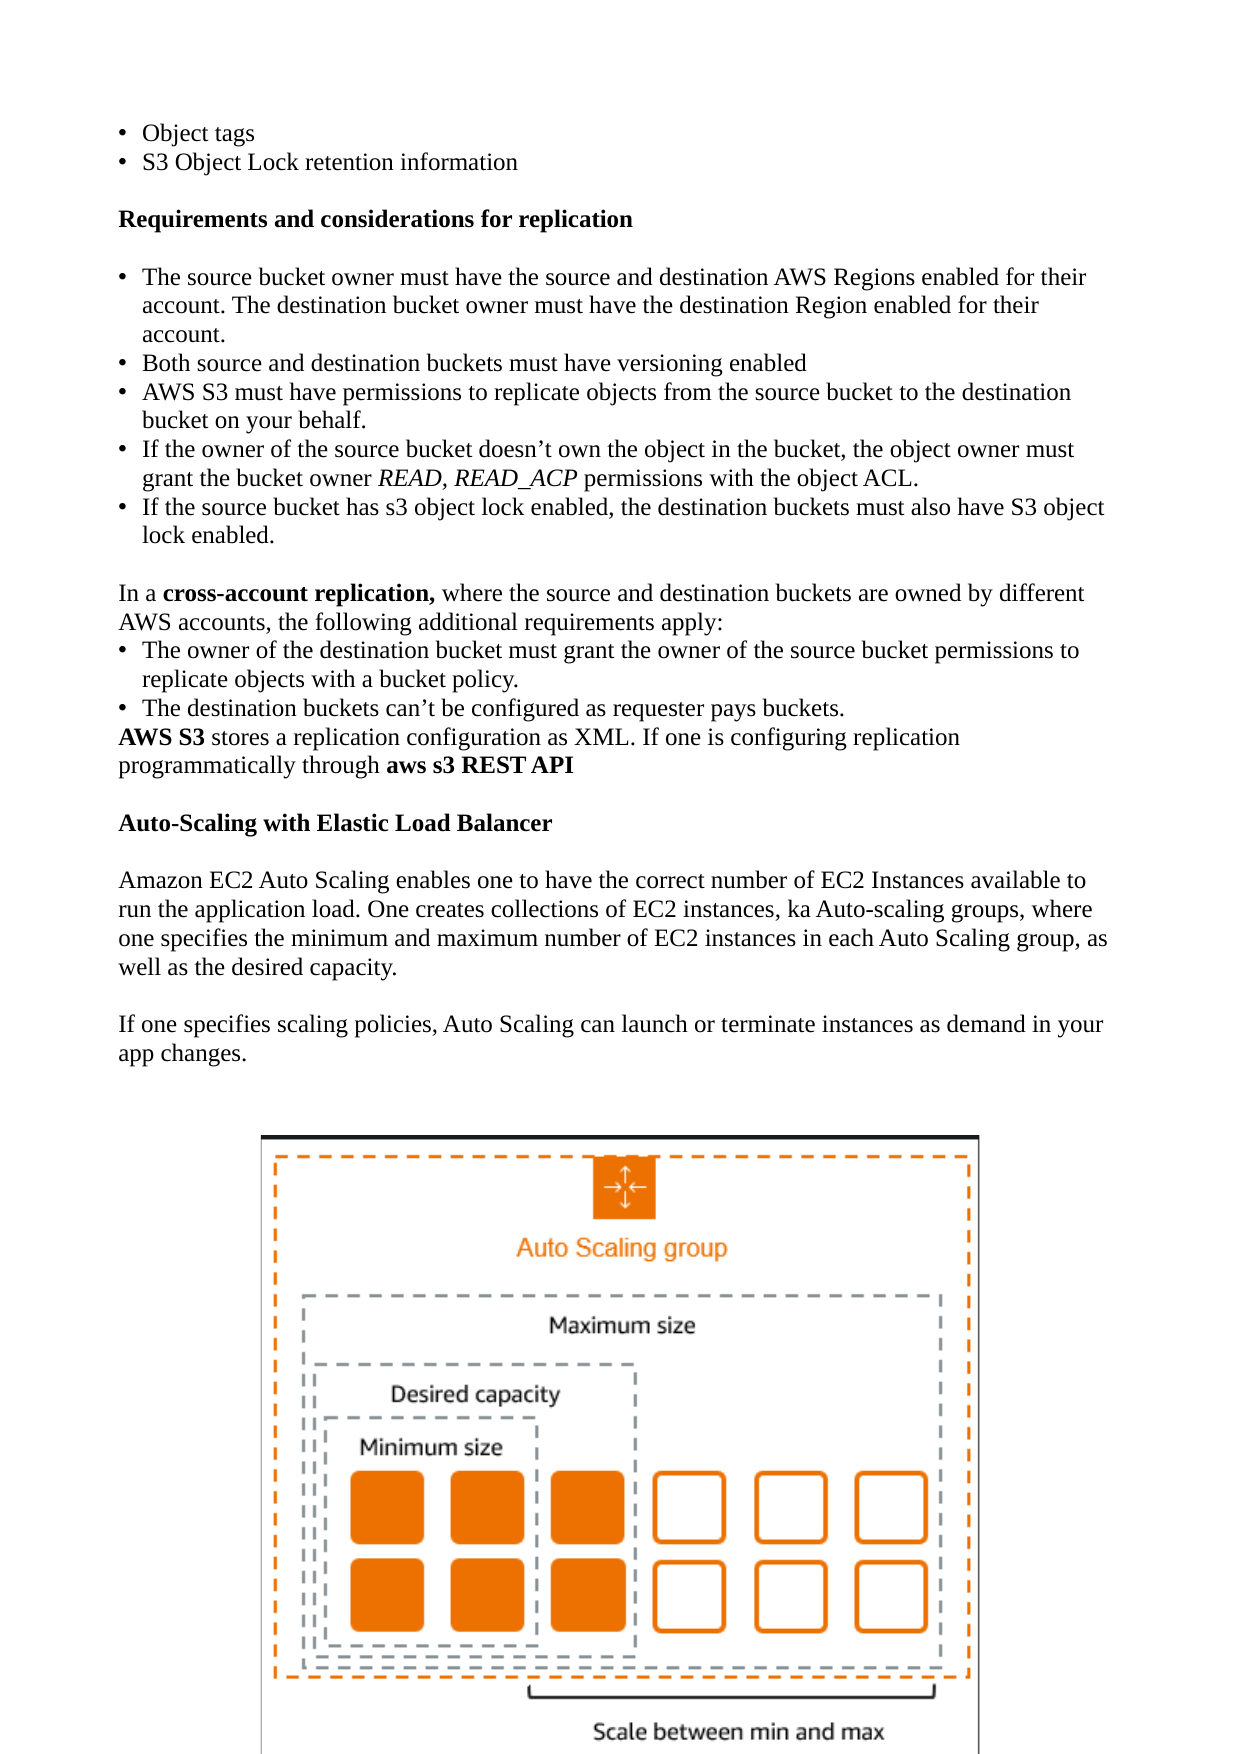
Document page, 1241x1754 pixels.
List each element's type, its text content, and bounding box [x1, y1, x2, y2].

list The owner of the destination bucket must grant the owner of the source bucket permissions to replicate objects with a bucket policy. [118, 636, 1122, 693]
text AWS S3 stores a replication configuration as XML. If one is configuring replication programmatically through aws s3 REST API [118, 722, 1122, 779]
list Object tags [118, 118, 1122, 147]
text Amazon EC2 Auto Scaling enables one to have the correct number of EC2 Instances available to run the application load. One creates collections of EC2 instances, ka Auto-scaling groups, where one specifies the minimum and maximum number of EC2 instances in each Auto Scaling group, as well as the desired capacity. [118, 866, 1122, 981]
text If one specifies scaling policies, Auto Scaling can launch or terminate instances as demand in your app changes. [118, 1009, 1122, 1067]
list Both source and destination buckets must have versioning enabled [118, 348, 1122, 377]
list If the source bucket has s3 object lock enabled, the destination buckets must also have S3 object lock enabled. [118, 492, 1122, 549]
list S3 Object Lock retention information [118, 147, 1122, 176]
text Requirements and considerations for replication [118, 204, 1122, 233]
list If the owner of the source bucket doesn’t own the object in the bucket, the object owner must grant the bucket owner READ, READ_ACP permissions with the object ACL. [118, 434, 1122, 492]
picture [260, 1135, 980, 1754]
text Auto-Scaling with Elastic Load Balancer [118, 808, 1122, 837]
list AWS S3 must have permissions to replicate objects from the source bucket to the destination bucket on your behalf. [118, 377, 1122, 434]
text In a cross-account replication, where the source and destination buckets are owned by different AWS accounts, the following additional requirements apply: [118, 578, 1122, 636]
list The source bucket owner must have the source and destination AWS Regions enabled for their account. The destination bucket owner must have the destination Region enabled for their account. [118, 262, 1122, 348]
list The destination buckets can’t be configured as requester pays buckets. [118, 693, 1122, 722]
